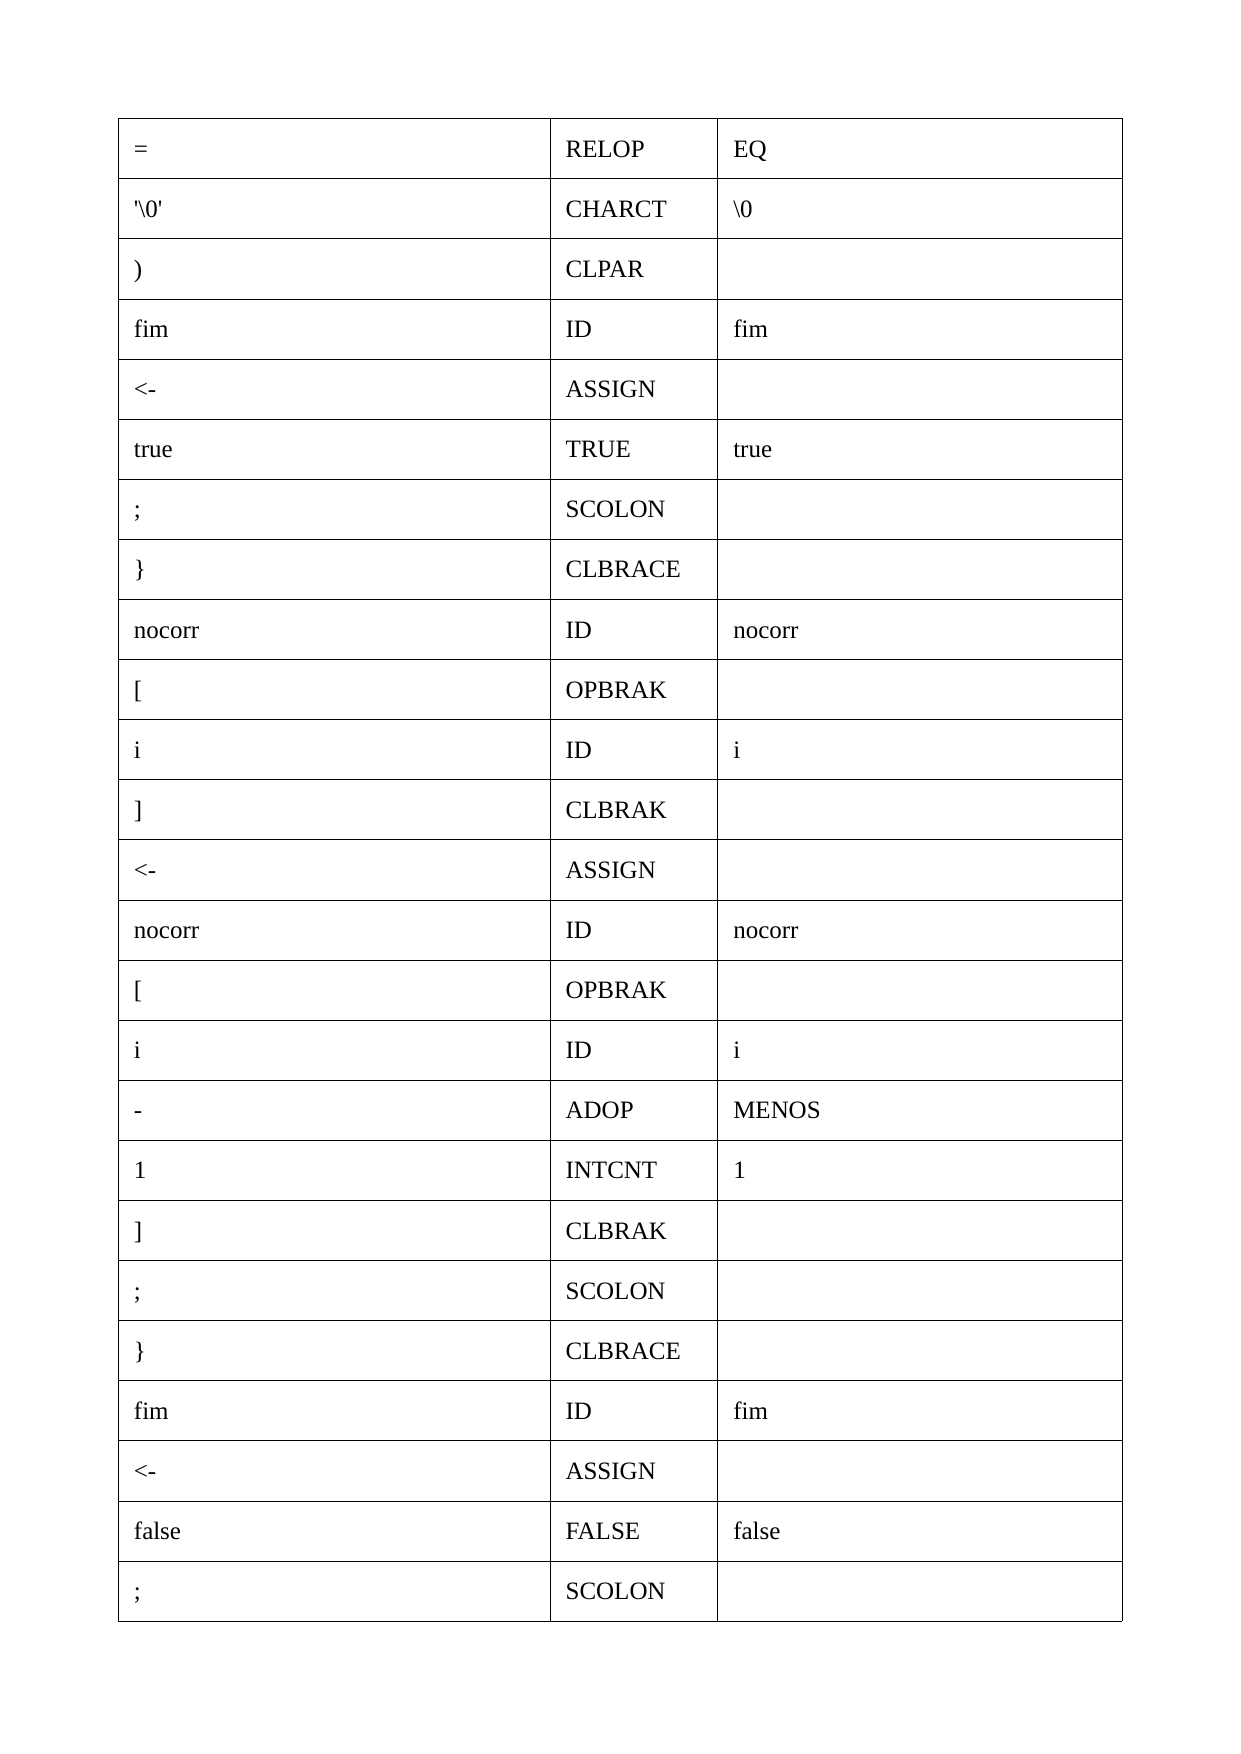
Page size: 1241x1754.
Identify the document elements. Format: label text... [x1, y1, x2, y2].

table_cell [ [119, 660, 550, 719]
table_cell 1 [119, 1141, 550, 1200]
table_cell OPBRAK [551, 660, 717, 719]
table_cell ID [551, 720, 717, 779]
table_cell [718, 540, 1122, 599]
table_cell <- [119, 840, 550, 899]
table_cell EQ [718, 119, 1122, 178]
table_cell <- [119, 1441, 550, 1501]
table_cell SCOLON [551, 1261, 717, 1320]
table_cell [718, 840, 1122, 899]
table_cell 1 [718, 1141, 1122, 1200]
table_cell CLBRAK [551, 1201, 717, 1260]
table_cell [718, 961, 1122, 1020]
table_cell RELOP [551, 119, 717, 178]
table_cell <- [119, 360, 550, 419]
table_cell [718, 1201, 1122, 1260]
table_cell SCOLON [551, 1562, 717, 1621]
table_cell nocorr [119, 901, 550, 959]
table_cell nocorr [718, 600, 1122, 659]
table_cell i [718, 720, 1122, 779]
table_cell [ [119, 961, 550, 1020]
table_cell fim [119, 1381, 550, 1440]
table_cell \0 [718, 179, 1122, 238]
table_cell ID [551, 901, 717, 959]
table_cell [718, 239, 1122, 298]
table_cell CLBRACE [551, 540, 717, 599]
table_cell [718, 1562, 1122, 1621]
table_cell [718, 1321, 1122, 1380]
table_cell CLBRAK [551, 780, 717, 839]
table_cell fim [718, 1381, 1122, 1440]
table_cell false [119, 1502, 550, 1561]
table_cell = [119, 119, 550, 178]
table_cell ; [119, 1562, 550, 1621]
table_cell i [119, 1021, 550, 1080]
table_cell - [119, 1081, 550, 1140]
table_cell INTCNT [551, 1141, 717, 1200]
table_cell fim [718, 300, 1122, 358]
table_cell ID [551, 300, 717, 358]
table_cell ) [119, 239, 550, 298]
table_cell [718, 480, 1122, 539]
table_cell MENOS [718, 1081, 1122, 1140]
table_cell TRUE [551, 420, 717, 479]
table_cell true [119, 420, 550, 479]
table_cell [718, 360, 1122, 419]
table_cell ; [119, 1261, 550, 1320]
table_cell SCOLON [551, 480, 717, 539]
table_cell i [718, 1021, 1122, 1080]
table_cell i [119, 720, 550, 779]
table_cell ID [551, 1021, 717, 1080]
table_cell ] [119, 780, 550, 839]
table_cell } [119, 540, 550, 599]
table_cell ASSIGN [551, 840, 717, 899]
table_cell CHARCT [551, 179, 717, 238]
table_cell '\0' [119, 179, 550, 238]
table_cell [718, 1261, 1122, 1320]
table_cell OPBRAK [551, 961, 717, 1020]
table_cell ID [551, 1381, 717, 1440]
table_cell FALSE [551, 1502, 717, 1561]
table_cell [718, 780, 1122, 839]
table_cell ] [119, 1201, 550, 1260]
table_cell ASSIGN [551, 1441, 717, 1501]
table_cell nocorr [119, 600, 550, 659]
table_cell [718, 660, 1122, 719]
table_cell nocorr [718, 901, 1122, 959]
table_cell CLBRACE [551, 1321, 717, 1380]
table_cell false [718, 1502, 1122, 1561]
table_cell ASSIGN [551, 360, 717, 419]
table_cell ADOP [551, 1081, 717, 1140]
table_cell ID [551, 600, 717, 659]
table_cell } [119, 1321, 550, 1380]
table_cell CLPAR [551, 239, 717, 298]
table_cell ; [119, 480, 550, 539]
table_cell true [718, 420, 1122, 479]
table_cell fim [119, 300, 550, 358]
table_cell [718, 1441, 1122, 1501]
